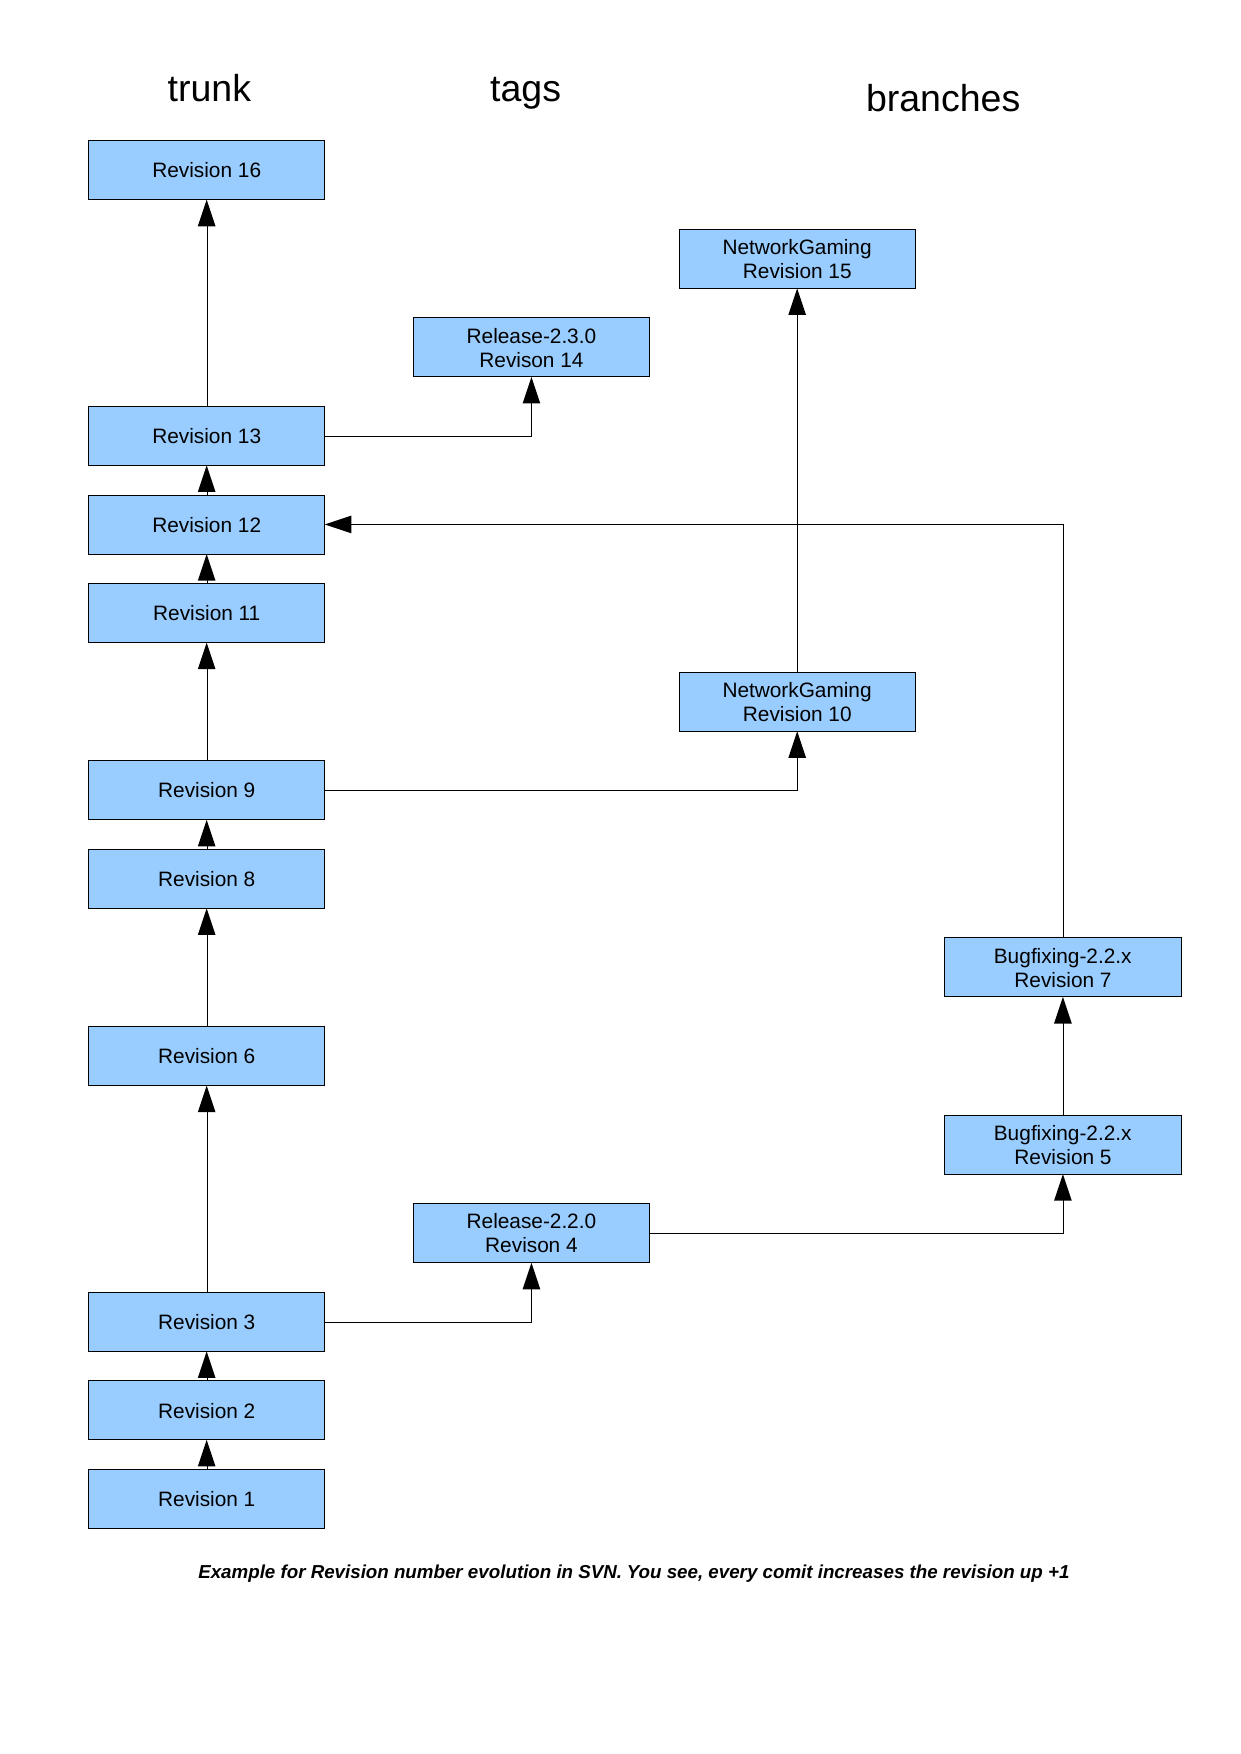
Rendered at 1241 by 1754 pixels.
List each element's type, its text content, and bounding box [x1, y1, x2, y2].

text Example for Revision number evolution in SVN. You see, every comit increases the revision up +1 [88, 1561, 1181, 1583]
